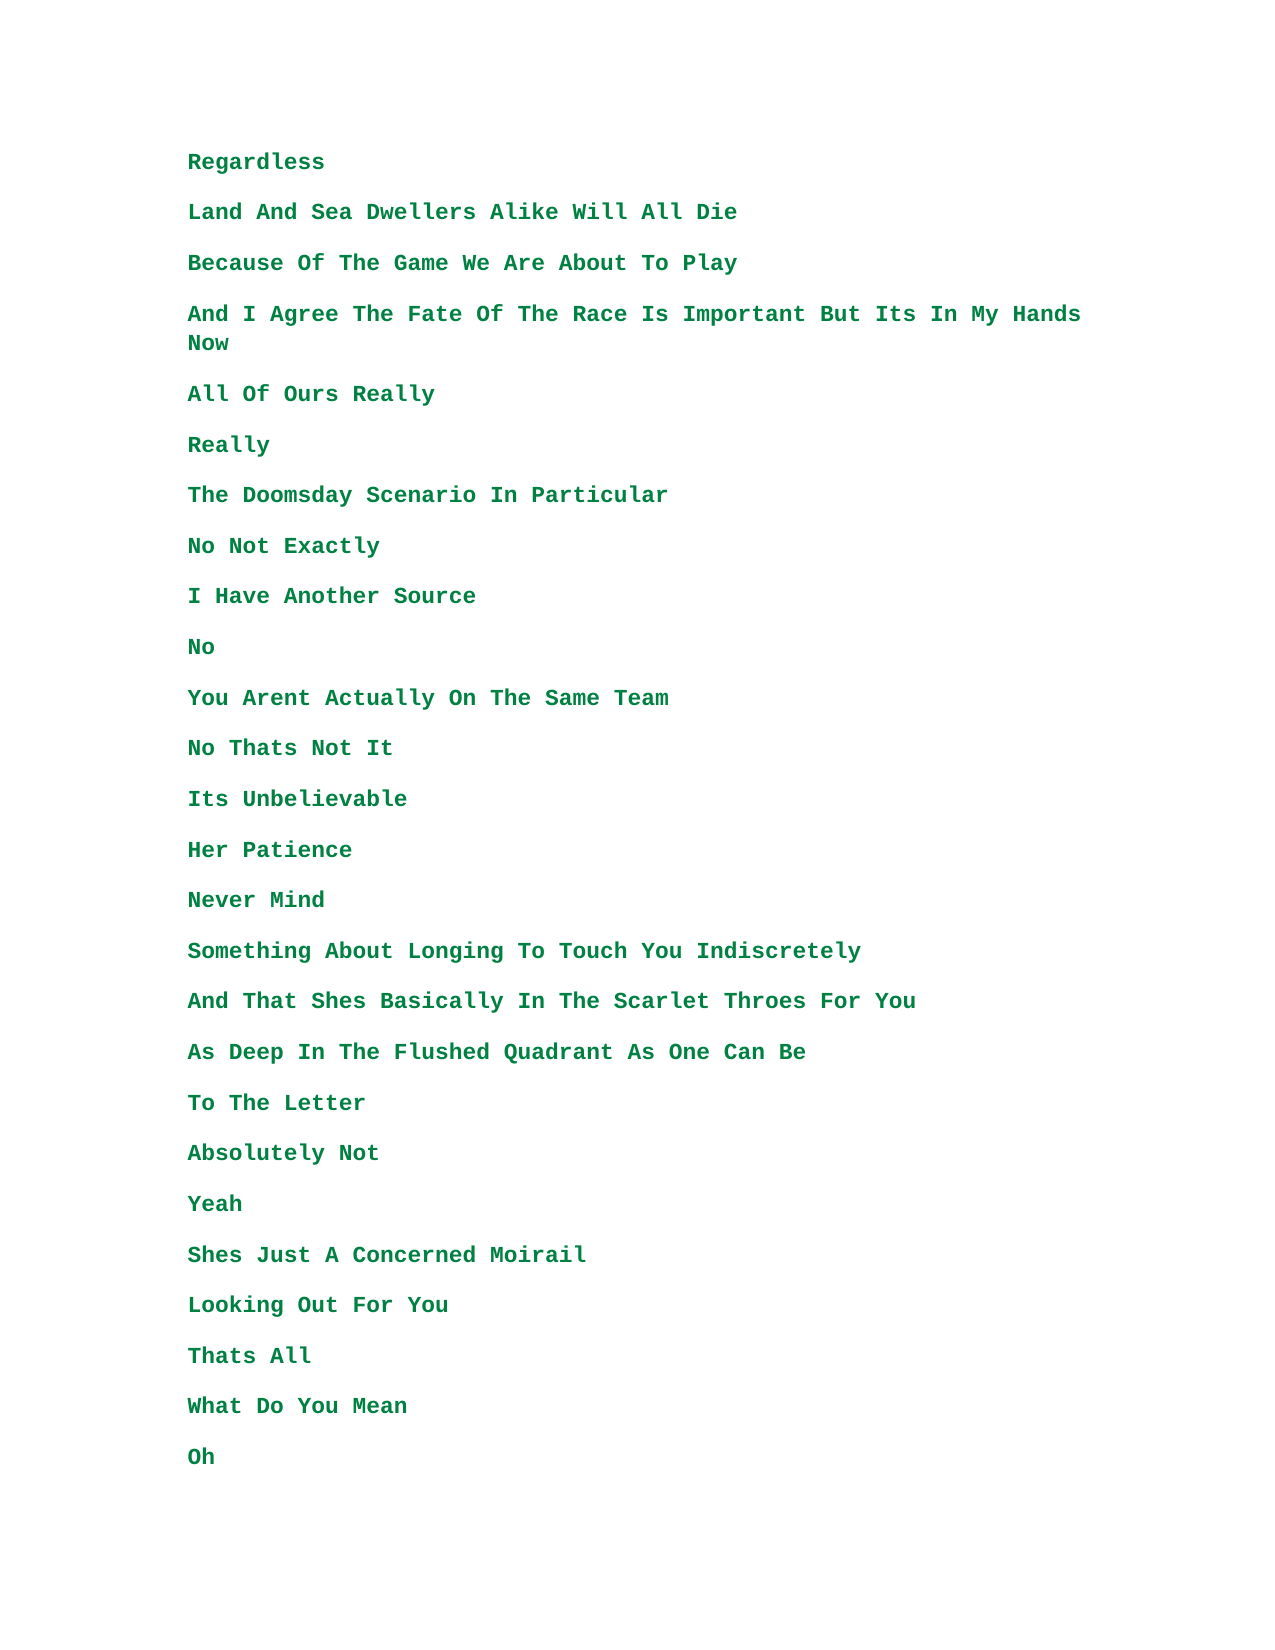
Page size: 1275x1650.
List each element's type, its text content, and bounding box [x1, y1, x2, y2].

text Shes Just A Concerned Moirail [187, 1243, 1087, 1269]
text I Have Another Source [187, 585, 1087, 611]
text Thats All [187, 1344, 1087, 1370]
text Something About Longing To Touch You Indiscretely [187, 939, 1087, 965]
text And That Shes Basically In The Scarlet Throes For You [187, 990, 1087, 1016]
text The Doomsday Scenario In Particular [187, 483, 1087, 509]
text Looking Out For You [187, 1293, 1087, 1319]
text You Arent Actually On The Same Team [187, 686, 1087, 712]
text What Do You Mean [187, 1395, 1087, 1421]
text Really [187, 433, 1087, 459]
text No Thats Not It [187, 737, 1087, 763]
text Its Unbelievable [187, 787, 1087, 813]
text Oh [187, 1445, 1087, 1471]
text Never Mind [187, 888, 1087, 914]
text No Not Exactly [187, 534, 1087, 560]
text No [187, 635, 1087, 661]
text Because Of The Game We Are About To Play [187, 251, 1087, 277]
text Land And Sea Dwellers Alike Will All Die [187, 201, 1087, 227]
text To The Letter [187, 1091, 1087, 1117]
text Absolutely Not [187, 1142, 1087, 1168]
text Regardless [187, 150, 1087, 176]
text Yeah [187, 1192, 1087, 1218]
text And I Agree The Fate Of The Race Is Important But Its In My Hands Now [187, 302, 1087, 358]
text As Deep In The Flushed Quadrant As One Can Be [187, 1040, 1087, 1066]
text All Of Ours Really [187, 382, 1087, 408]
text Her Patience [187, 838, 1087, 864]
